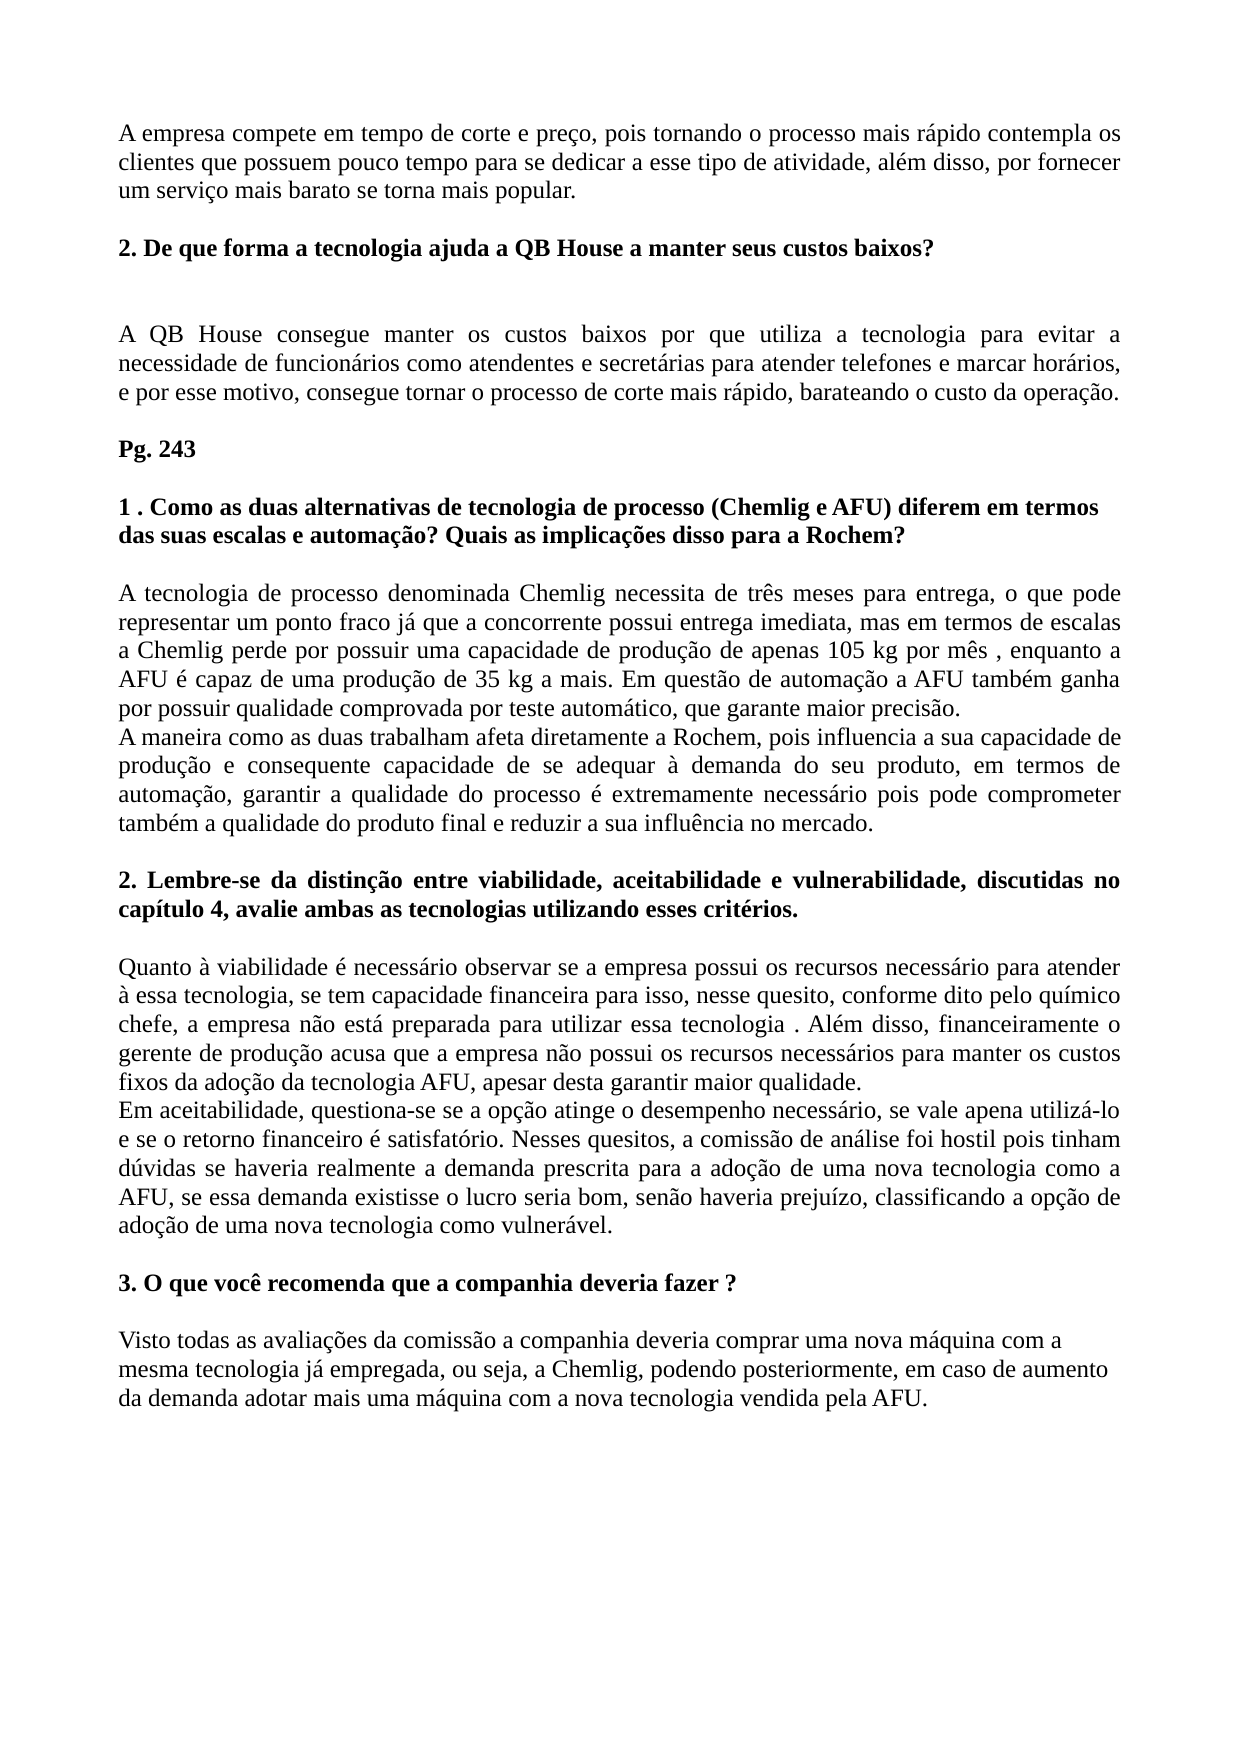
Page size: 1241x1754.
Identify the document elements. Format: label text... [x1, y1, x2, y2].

text Em aceitabilidade, questiona-se se a opção atinge o desempenho necessário, se vale apena utilizá-lo e se o retorno financeiro é satisfatório. Nesses quesitos, a comissão de análise foi hostil pois tinham dúvidas se haveria realmente a demanda prescrita para a adoção de uma nova tecnologia como a AFU, se essa demanda existisse o lucro seria bom, senão haveria prejuízo, classificando a opção de adoção de uma nova tecnologia como vulnerável. [118, 1096, 1122, 1239]
text A empresa compete em tempo de corte e preço, pois tornando o processo mais rápido contempla os clientes que possuem pouco tempo para se dedicar a esse tipo de atividade, além disso, por fornecer um serviço mais barato se torna mais popular. [118, 118, 1122, 204]
text 3. O que você recomenda que a companhia deveria fazer ? [118, 1268, 1122, 1297]
text Quanto à viabilidade é necessário observar se a empresa possui os recursos necessário para atender à essa tecnologia, se tem capacidade financeira para isso, nesse quesito, conforme dito pelo químico chefe, a empresa não está preparada para utilizar essa tecnologia . Além disso, financeiramente o gerente de produção acusa que a empresa não possui os recursos necessários para manter os custos fixos da adoção da tecnologia AFU, apesar desta garantir maior qualidade. [118, 952, 1122, 1096]
text A QB House consegue manter os custos baixos por que utiliza a tecnologia para evitar a necessidade de funcionários como atendentes e secretárias para atender telefones e marcar horários, e por esse motivo, consegue tornar o processo de corte mais rápido, barateando o custo da operação. [118, 319, 1122, 406]
text 1 . Como as duas alternativas de tecnologia de processo (Chemlig e AFU) diferem em termos das suas escalas e automação? Quais as implicações disso para a Rochem? [118, 492, 1122, 549]
text A maneira como as duas trabalham afeta diretamente a Rochem, pois influencia a sua capacidade de produção e consequente capacidade de se adequar à demanda do seu produto, em termos de automação, garantir a qualidade do processo é extremamente necessário pois pode comprometer também a qualidade do produto final e reduzir a sua influência no mercado. [118, 722, 1122, 837]
text Visto todas as avaliações da comissão a companhia deveria comprar uma nova máquina com a mesma tecnologia já empregada, ou seja, a Chemlig, podendo posteriormente, em caso de aumento da demanda adotar mais uma máquina com a nova tecnologia vendida pela AFU. [118, 1326, 1122, 1412]
text 2. De que forma a tecnologia ajuda a QB House a manter seus custos baixos? [118, 233, 1122, 262]
text Pg. 243 [118, 434, 1122, 463]
text 2. Lembre-se da distinção entre viabilidade, aceitabilidade e vulnerabilidade, discutidas no capítulo 4, avalie ambas as tecnologias utilizando esses critérios. [118, 866, 1122, 923]
text A tecnologia de processo denominada Chemlig necessita de três meses para entrega, o que pode representar um ponto fraco já que a concorrente possui entrega imediata, mas em termos de escalas a Chemlig perde por possuir uma capacidade de produção de apenas 105 kg por mês , enquanto a AFU é capaz de uma produção de 35 kg a mais. Em questão de automação a AFU também ganha por possuir qualidade comprovada por teste automático, que garante maior precisão. [118, 578, 1122, 722]
